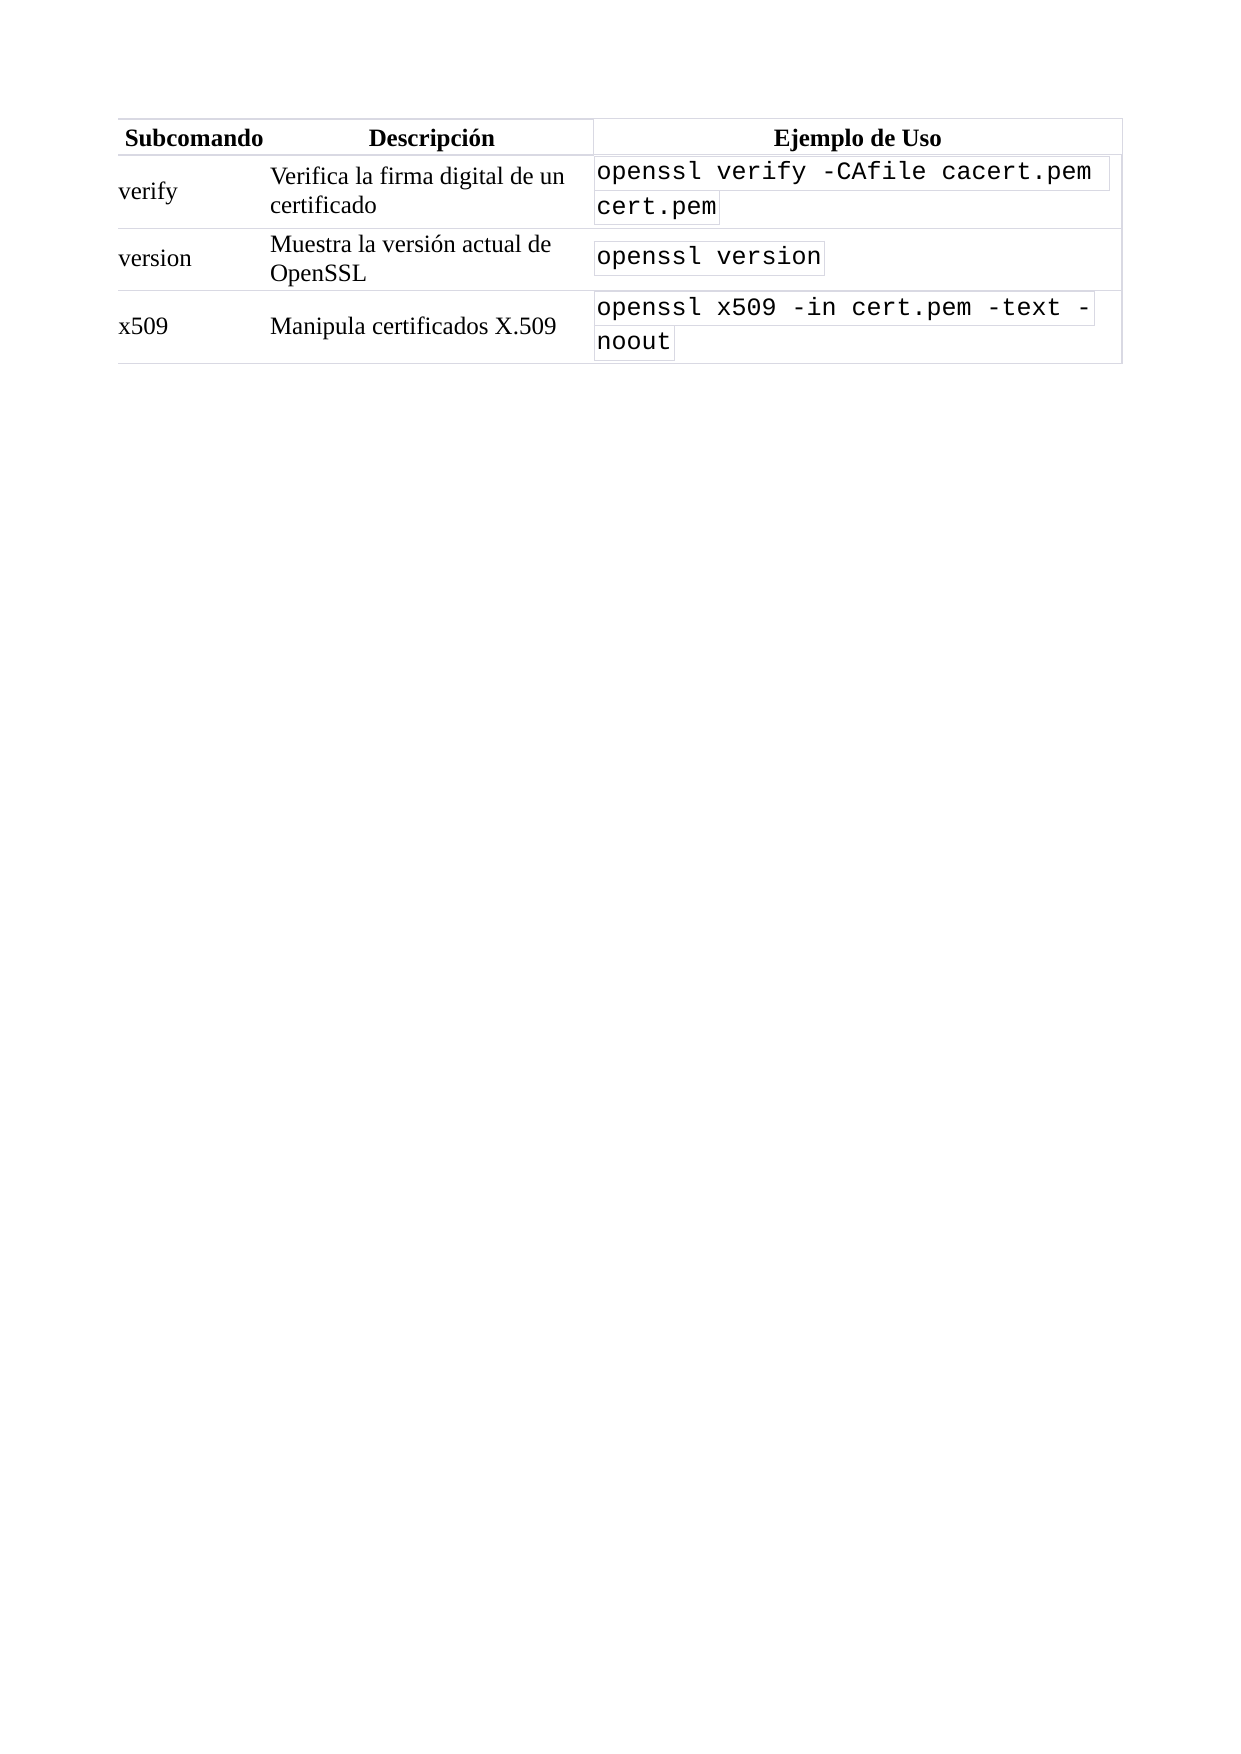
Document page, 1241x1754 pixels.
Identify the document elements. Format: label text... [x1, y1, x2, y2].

table_cell verify [118, 156, 270, 227]
table_cell Verifica la firma digital de un certificado [270, 156, 593, 227]
table_header Subcomando [118, 120, 270, 154]
table_cell version [118, 229, 270, 289]
table_header Descripción [270, 120, 593, 154]
table_cell Manipula certificados X.509 [270, 291, 593, 363]
table_cell openssl verify -CAfile cacert.pem cert.pem [594, 155, 1121, 227]
table_cell x509 [118, 291, 270, 363]
table_header Ejemplo de Uso [594, 119, 1122, 154]
table_cell openssl version [594, 229, 1121, 289]
table_cell Muestra la versión actual de OpenSSL [270, 229, 593, 289]
table_cell openssl x509 -in cert.pem -text -noout [594, 291, 1121, 363]
